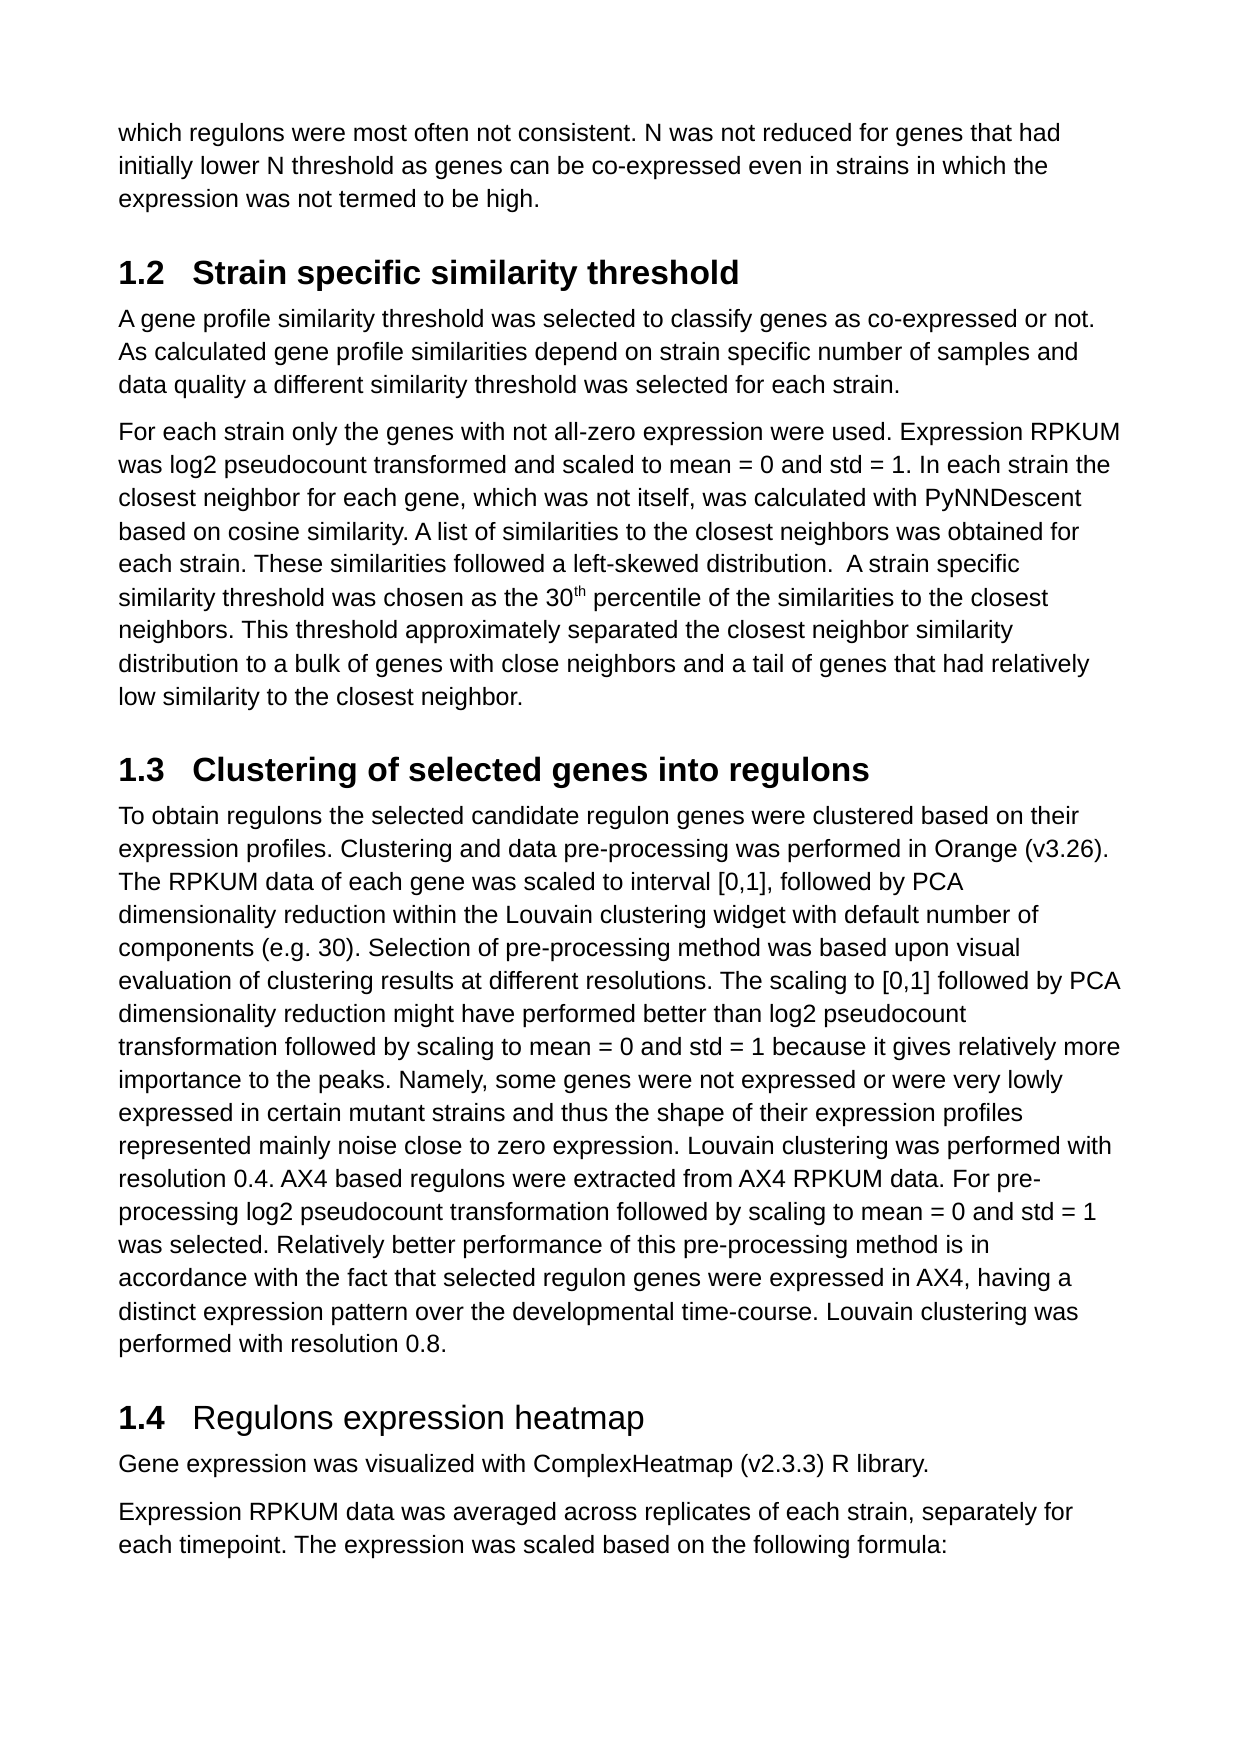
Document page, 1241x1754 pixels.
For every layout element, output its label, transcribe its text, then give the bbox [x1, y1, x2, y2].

text Gene expression was visualized with ComplexHeatmap (v2.3.3) R library. [118, 1449, 1122, 1478]
text To obtain regulons the selected candidate regulon genes were clustered based on their expression profiles. Clustering and data pre-processing was performed in Orange (v3.26). The RPKUM data of each gene was scaled to interval [0,1], followed by PCA dimensionality reduction within the Louvain clustering widget with default number of components (e.g. 30). Selection of pre-processing method was based upon visual evaluation of clustering results at different resolutions. The scaling to [0,1] followed by PCA dimensionality reduction might have performed better than log2 pseudocount transformation followed by scaling to mean = 0 and std = 1 because it gives relatively more importance to the peaks. Namely, some genes were not expressed or were very lowly expressed in certain mutant strains and thus the shape of their expression profiles represented mainly noise close to zero expression. Louvain clustering was performed with resolution 0.4. AX4 based regulons were extracted from AX4 RPKUM data. For pre-processing log2 pseudocount transformation followed by scaling to mean = 0 and std = 1 was selected. Relatively better performance of this pre-processing method is in accordance with the fact that selected regulon genes were expressed in AX4, having a distinct expression pattern over the developmental time-course. Louvain clustering was performed with resolution 0.8. [118, 801, 1122, 1358]
text Expression RPKUM data was averaged across replicates of each strain, separately for each timepoint. The expression was scaled based on the following formula: [118, 1497, 1122, 1558]
subtitle Clustering of selected genes into regulons [118, 750, 1122, 789]
subtitle Strain specific similarity threshold [118, 253, 1122, 291]
text A gene profile similarity threshold was selected to classify genes as co-expressed or not. As calculated gene profile similarities depend on strain specific number of samples and data quality a different similarity threshold was selected for each strain. [118, 304, 1122, 398]
text which regulons were most often not consistent. N was not reduced for genes that had initially lower N threshold as genes can be co-expressed even in strains in which the expression was not termed to be high. [118, 118, 1122, 213]
text For each strain only the genes with not all-zero expression were used. Expression RPKUM was log2 pseudocount transformed and scaled to mean = 0 and std = 1. In each strain the closest neighbor for each gene, which was not itself, was calculated with PyNNDescent based on cosine similarity. A list of similarities to the closest neighbors was obtained for each strain. These similarities followed a left-skewed distribution. A strain specific similarity threshold was chosen as the 30th percentile of the similarities to the closest neighbors. This threshold approximately separated the closest neighbor similarity distribution to a bulk of genes with close neighbors and a tail of genes that had relatively low similarity to the closest neighbor. [118, 417, 1122, 710]
subtitle Regulons expression heatmap [118, 1398, 1122, 1437]
